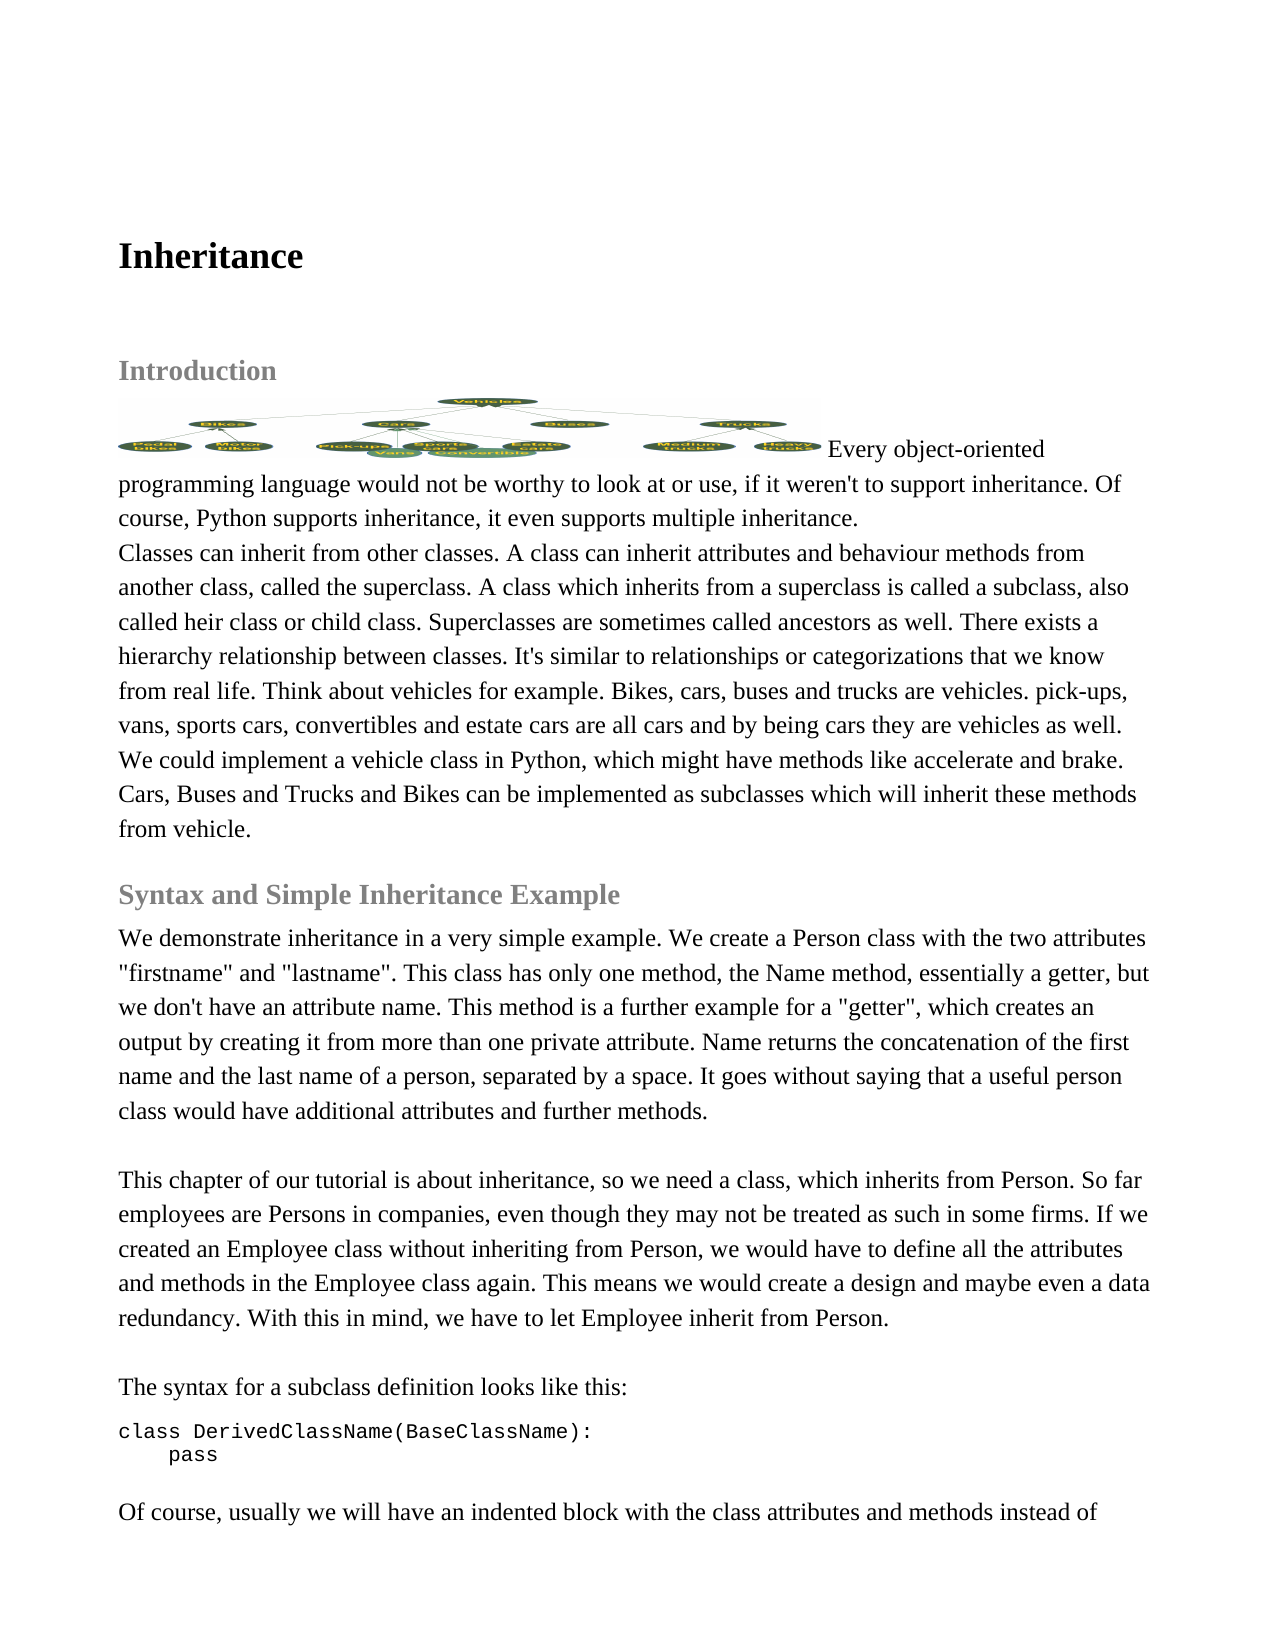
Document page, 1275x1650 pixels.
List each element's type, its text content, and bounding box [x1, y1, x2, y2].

subtitle Inheritance [118, 233, 1157, 277]
text pass [118, 1444, 1157, 1468]
picture [118, 398, 822, 458]
text Of course, usually we will have an indented block with the class attributes and methods instead of [118, 1497, 1157, 1526]
text We demonstrate inheritance in a very simple example. We create a Person class with the two attributes "firstname" and "lastname". This class has only one method, the Name method, essentially a getter, but we don't have an attribute name. This method is a further example for a "getter", which creates an output by creating it from more than one private attribute. Name returns the concatenation of the first name and the last name of a person, separated by a space. It goes without saying that a useful person class would have additional attributes and further methods. This chapter of our tutorial is about inheritance, so we need a class, which inherits from Person. So far employees are Persons in companies, even though they may not be treated as such in some firms. If we created an Employee class without inheriting from Person, we would have to define all the attributes and methods in the Employee class again. This means we would create a design and maybe even a data redundancy. With this in mind, we have to let Employee inherit from Person. The syntax for a subclass definition looks like this: [118, 923, 1157, 1400]
text class DerivedClassName(BaseClassName): [118, 1421, 1157, 1444]
subtitle Introduction [118, 353, 1157, 386]
text Every object-oriented programming language would not be worthy to look at or use, if it weren't to support inheritance. Of course, Python supports inheritance, it even supports multiple inheritance. Classes can inherit from other classes. A class can inherit attributes and behaviour methods from another class, called the superclass. A class which inherits from a superclass is called a subclass, also called heir class or child class. Superclasses are sometimes called ancestors as well. There exists a hierarchy relationship between classes. It's similar to relationships or categorizations that we know from real life. Think about vehicles for example. Bikes, cars, buses and trucks are vehicles. pick-ups, vans, sports cars, convertibles and estate cars are all cars and by being cars they are vehicles as well. We could implement a vehicle class in Python, which might have methods like accelerate and brake. Cars, Buses and Trucks and Bikes can be implemented as subclasses which will inherit these methods from vehicle. [118, 399, 1157, 842]
subtitle Syntax and Simple Inheritance Example [118, 877, 1157, 911]
